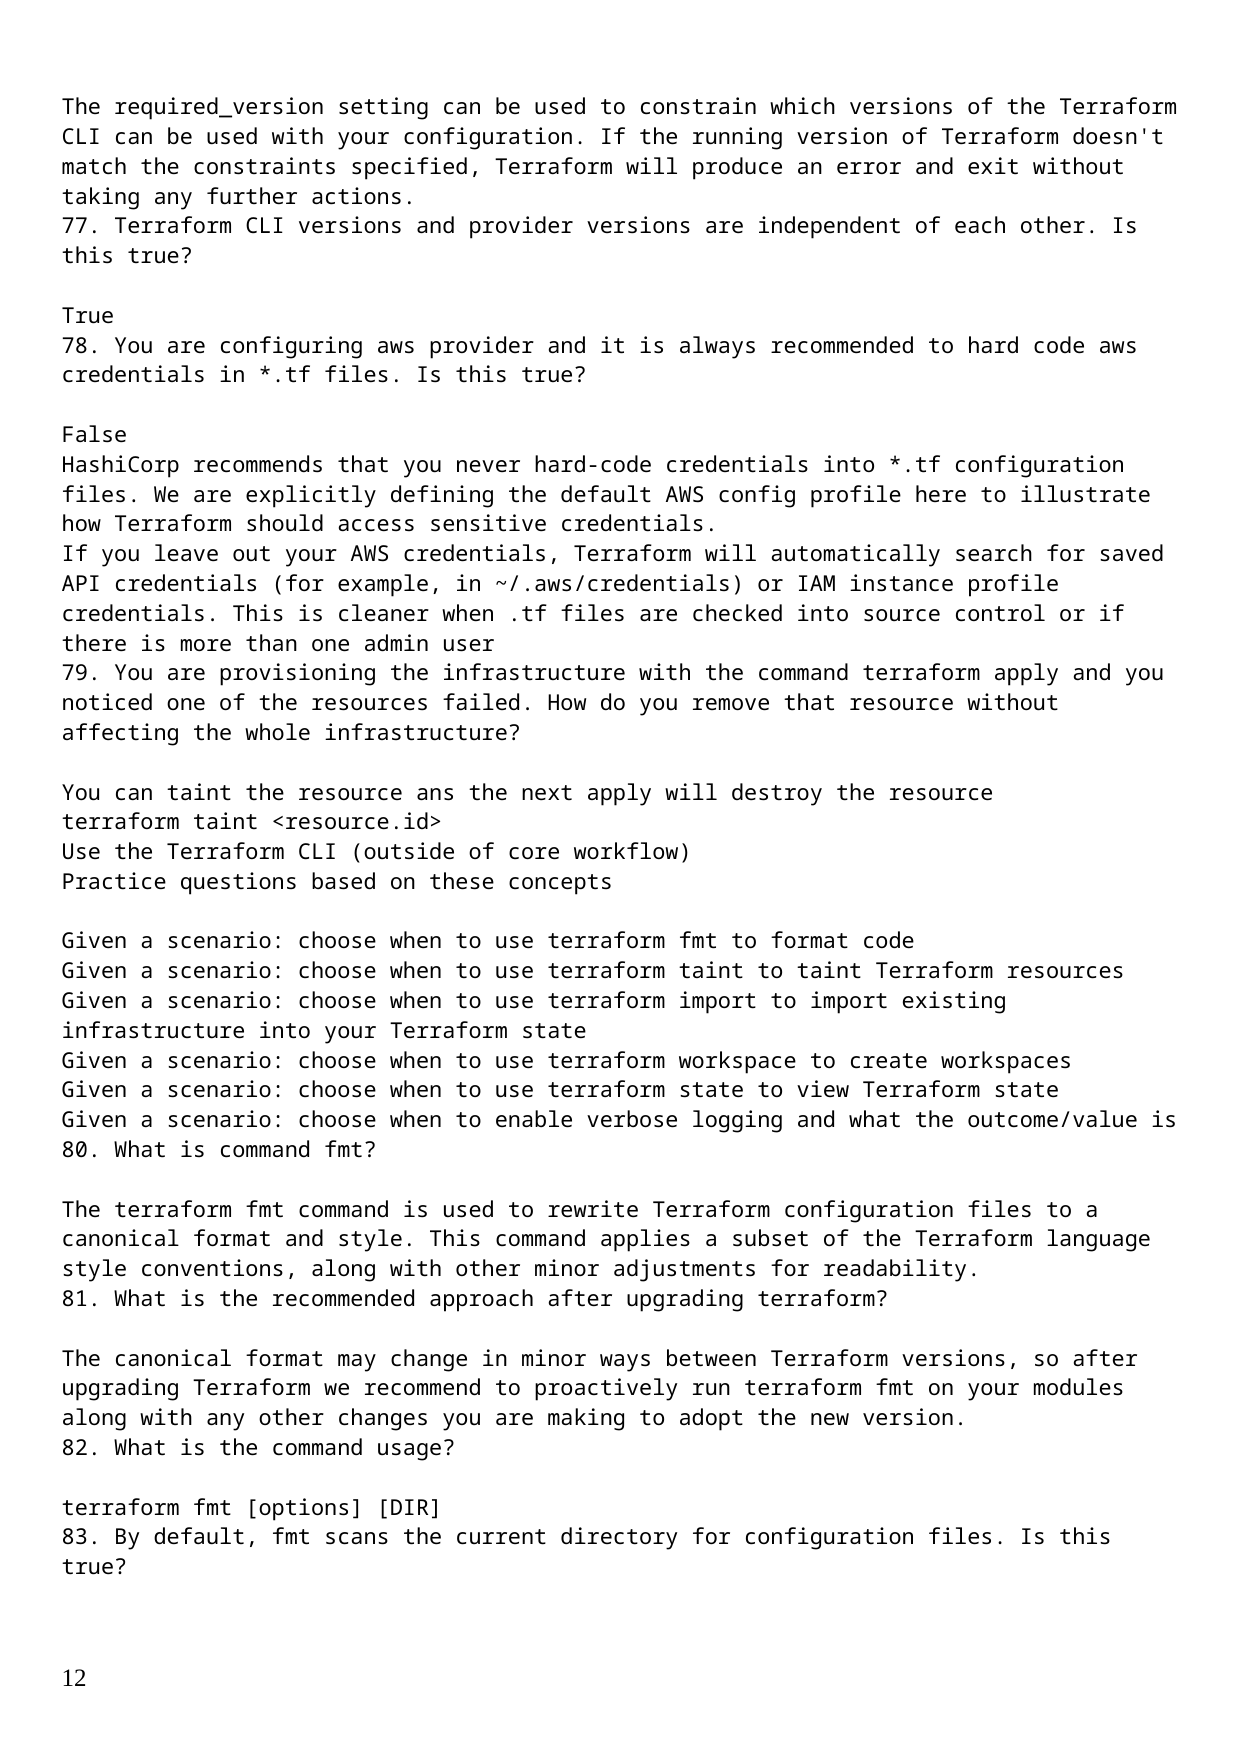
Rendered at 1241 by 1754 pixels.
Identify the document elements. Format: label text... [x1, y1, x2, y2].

text Use the Terraform CLI (outside of core workflow) [61, 836, 1179, 866]
text 81. What is the recommended approach after upgrading terraform? [61, 1283, 1179, 1313]
text Given a scenario: choose when to use terraform import to import existing infrastructure into your Terraform state [61, 985, 1179, 1044]
text Given a scenario: choose when to enable verbose logging and what the outcome/value is [61, 1104, 1179, 1134]
text 80. What is command fmt? [61, 1134, 1179, 1164]
text 78. You are configuring aws provider and it is always recommended to hard code aws credentials in *.tf files. Is this true? [61, 329, 1179, 389]
text HashiCorp recommends that you never hard-code credentials into *.tf configuration files. We are explicitly defining the default AWS config profile here to illustrate how Terraform should access sensitive credentials. [61, 449, 1179, 538]
text The required_version setting can be used to constrain which versions of the Terraform CLI can be used with your configuration. If the running version of Terraform doesn't match the constraints specified, Terraform will produce an error and exit without taking any further actions. [61, 91, 1179, 210]
text Practice questions based on these concepts [61, 866, 1179, 896]
text terraform taint <resource.id> [61, 806, 1179, 836]
text 77. Terraform CLI versions and provider versions are independent of each other. Is this true? [61, 210, 1179, 270]
text 79. You are provisioning the infrastructure with the command terraform apply and you noticed one of the resources failed. How do you remove that resource without affecting the whole infrastructure? [61, 657, 1179, 747]
text 83. By default, fmt scans the current directory for configuration files. Is this true? [61, 1521, 1179, 1581]
text The canonical format may change in minor ways between Terraform versions, so after upgrading Terraform we recommend to proactively run terraform fmt on your modules along with any other changes you are making to adopt the new version. [61, 1342, 1179, 1432]
text Given a scenario: choose when to use terraform workspace to create workspaces [61, 1044, 1179, 1074]
text terraform fmt [options] [DIR] [61, 1491, 1179, 1521]
text Given a scenario: choose when to use terraform state to view Terraform state [61, 1074, 1179, 1104]
text True [61, 300, 1179, 329]
text 82. What is the command usage? [61, 1432, 1179, 1462]
text The terraform fmt command is used to rewrite Terraform configuration files to a canonical format and style. This command applies a subset of the Terraform language style conventions, along with other minor adjustments for readability. [61, 1193, 1179, 1283]
text False [61, 419, 1179, 449]
text Given a scenario: choose when to use terraform taint to taint Terraform resources [61, 955, 1179, 985]
text If you leave out your AWS credentials, Terraform will automatically search for saved API credentials (for example, in ~/.aws/credentials) or IAM instance profile credentials. This is cleaner when .tf files are checked into source control or if there is more than one admin user [61, 538, 1179, 657]
text You can taint the resource ans the next apply will destroy the resource [61, 776, 1179, 806]
text Given a scenario: choose when to use terraform fmt to format code [61, 925, 1179, 955]
